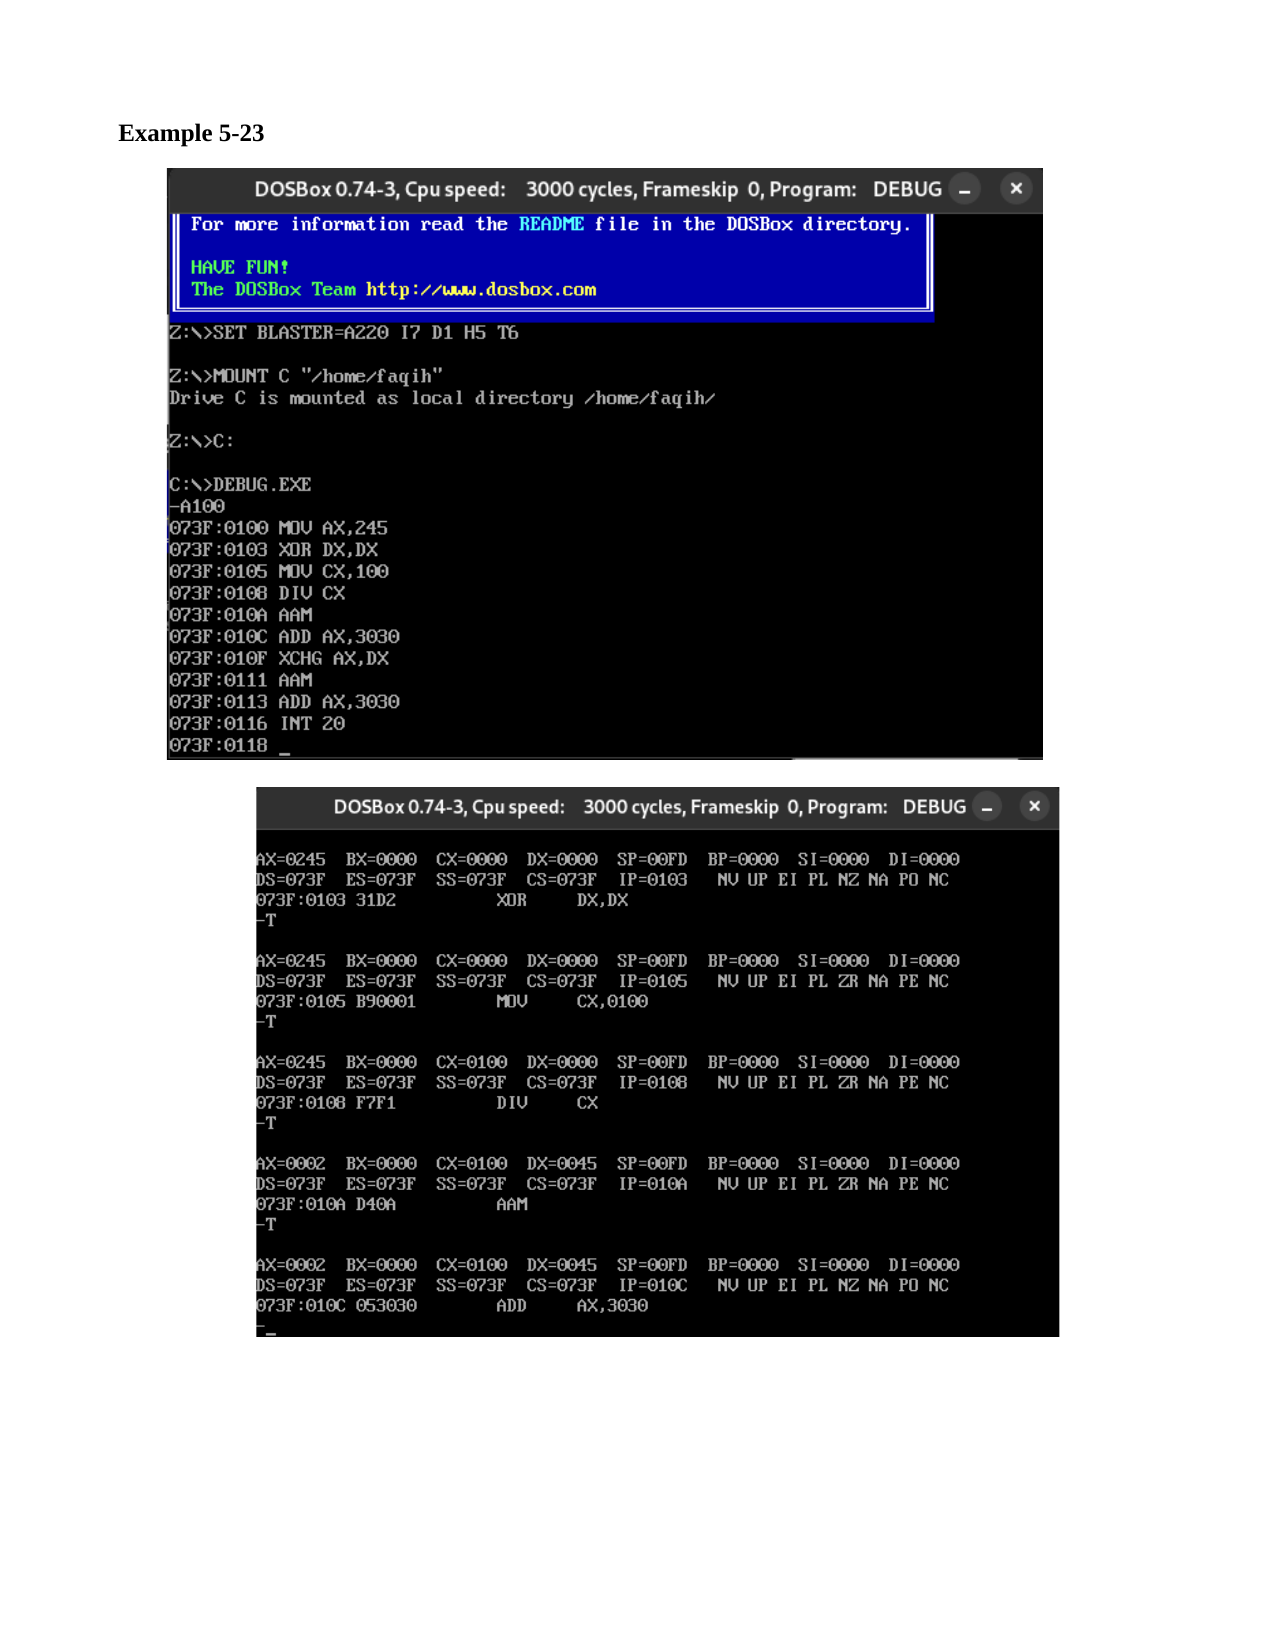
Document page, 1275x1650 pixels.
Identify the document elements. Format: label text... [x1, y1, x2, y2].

picture [256, 787, 1060, 1337]
text Example 5-23 [118, 118, 1157, 147]
picture [166, 168, 1043, 760]
